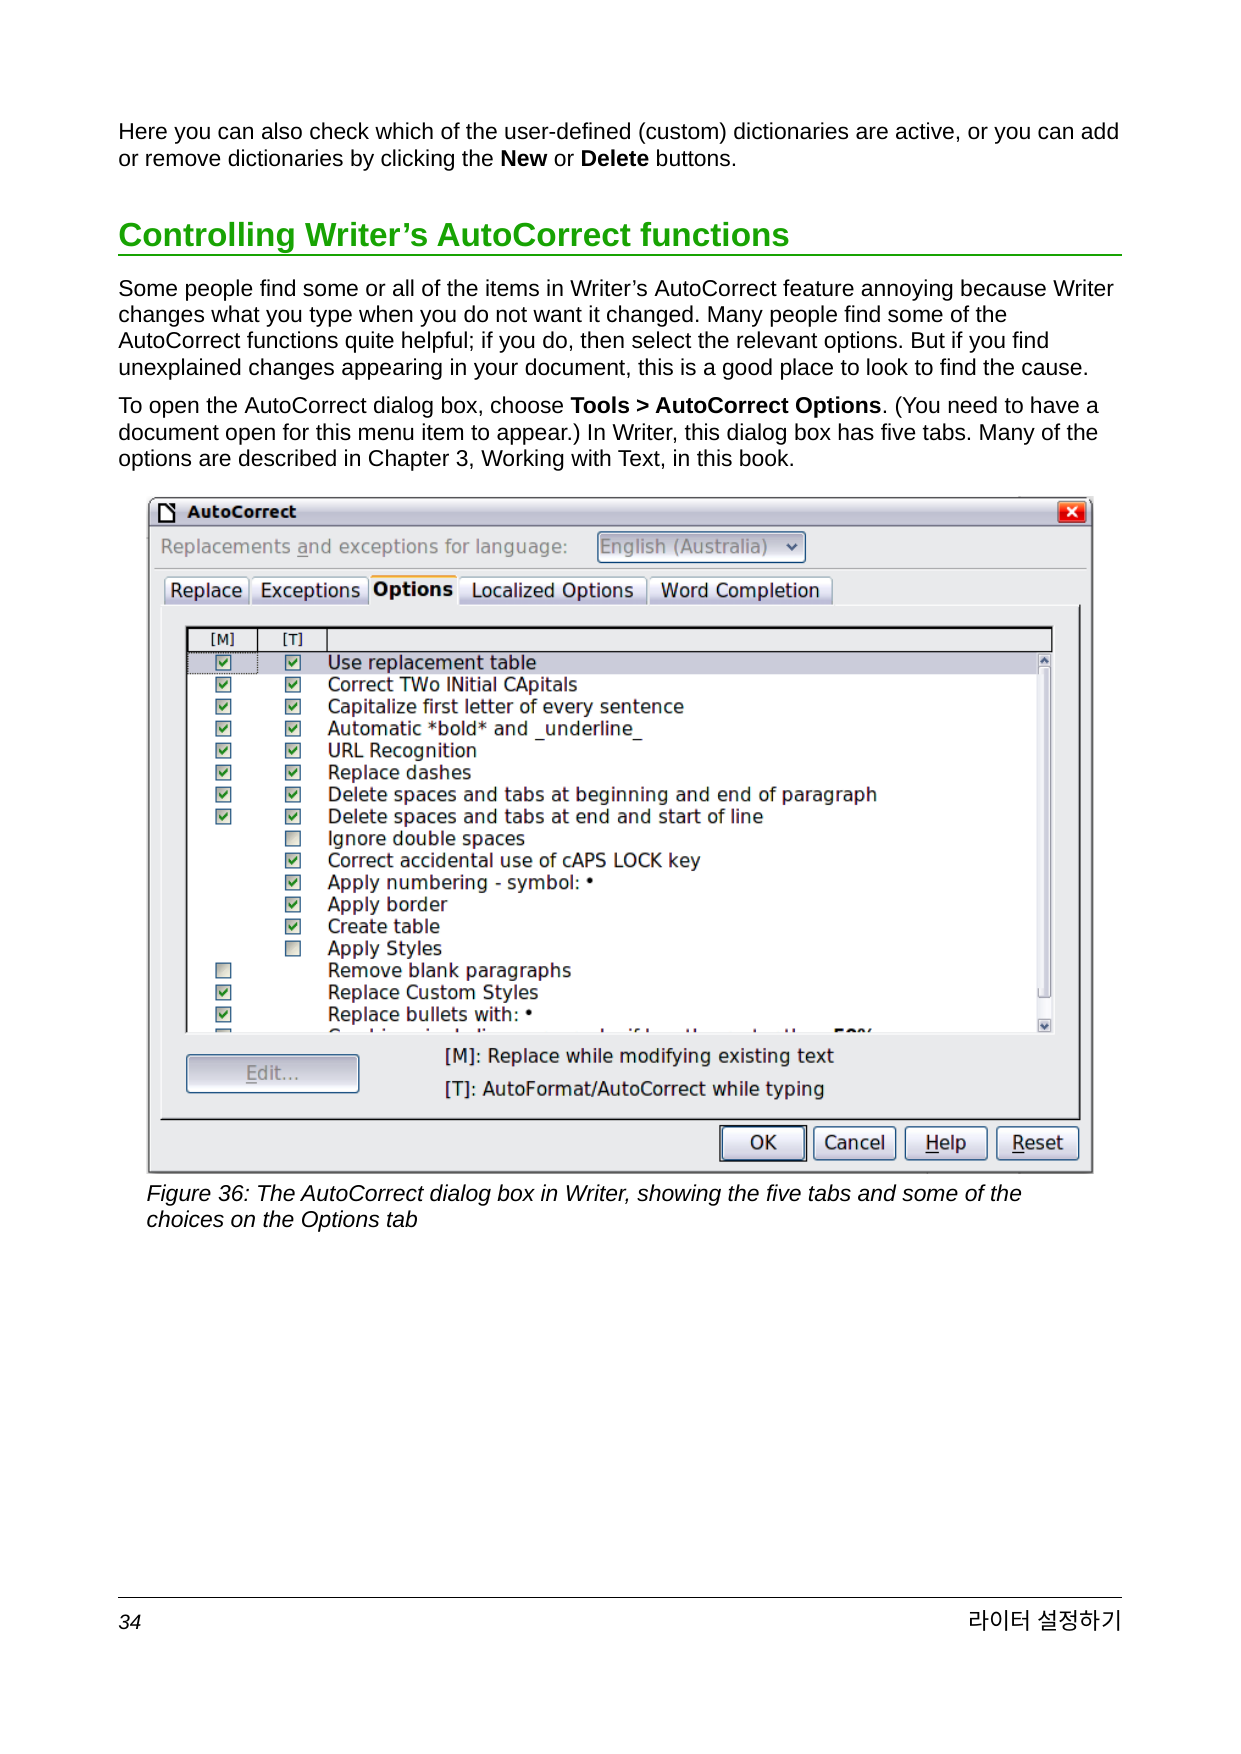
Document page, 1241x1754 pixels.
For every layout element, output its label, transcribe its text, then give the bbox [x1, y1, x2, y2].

subtitle Controlling Writer’s AutoCorrect functions [118, 215, 1122, 254]
text Some people find some or all of the items in Writer’s AutoCorrect feature annoying because Writer changes what you type when you do not want it changed. Many people find some of the AutoCorrect functions quite helpful; if you do, then select the relevant options. But if you find unexplained changes appearing in your document, this is a good place to look to find the cause. [118, 274, 1122, 380]
text Here you can also check which of the user-defined (custom) dictionaries are active, or you can add or remove dictionaries by clicking the New or Delete buttons. [118, 118, 1122, 171]
text Figure 36: The AutoCorrect dialog box in Writer, showing the five tabs and some of the choices on the Options tab [146, 1180, 1094, 1232]
text To open the AutoCorrect dialog box, choose Tools > AutoCorrect Options. (You need to have a document open for this menu item to appear.) In Writer, this dialog box has five tabs. Many of the options are described in Chapter 3, Working with Text, in this book. [118, 392, 1122, 472]
picture [146, 496, 1094, 1174]
